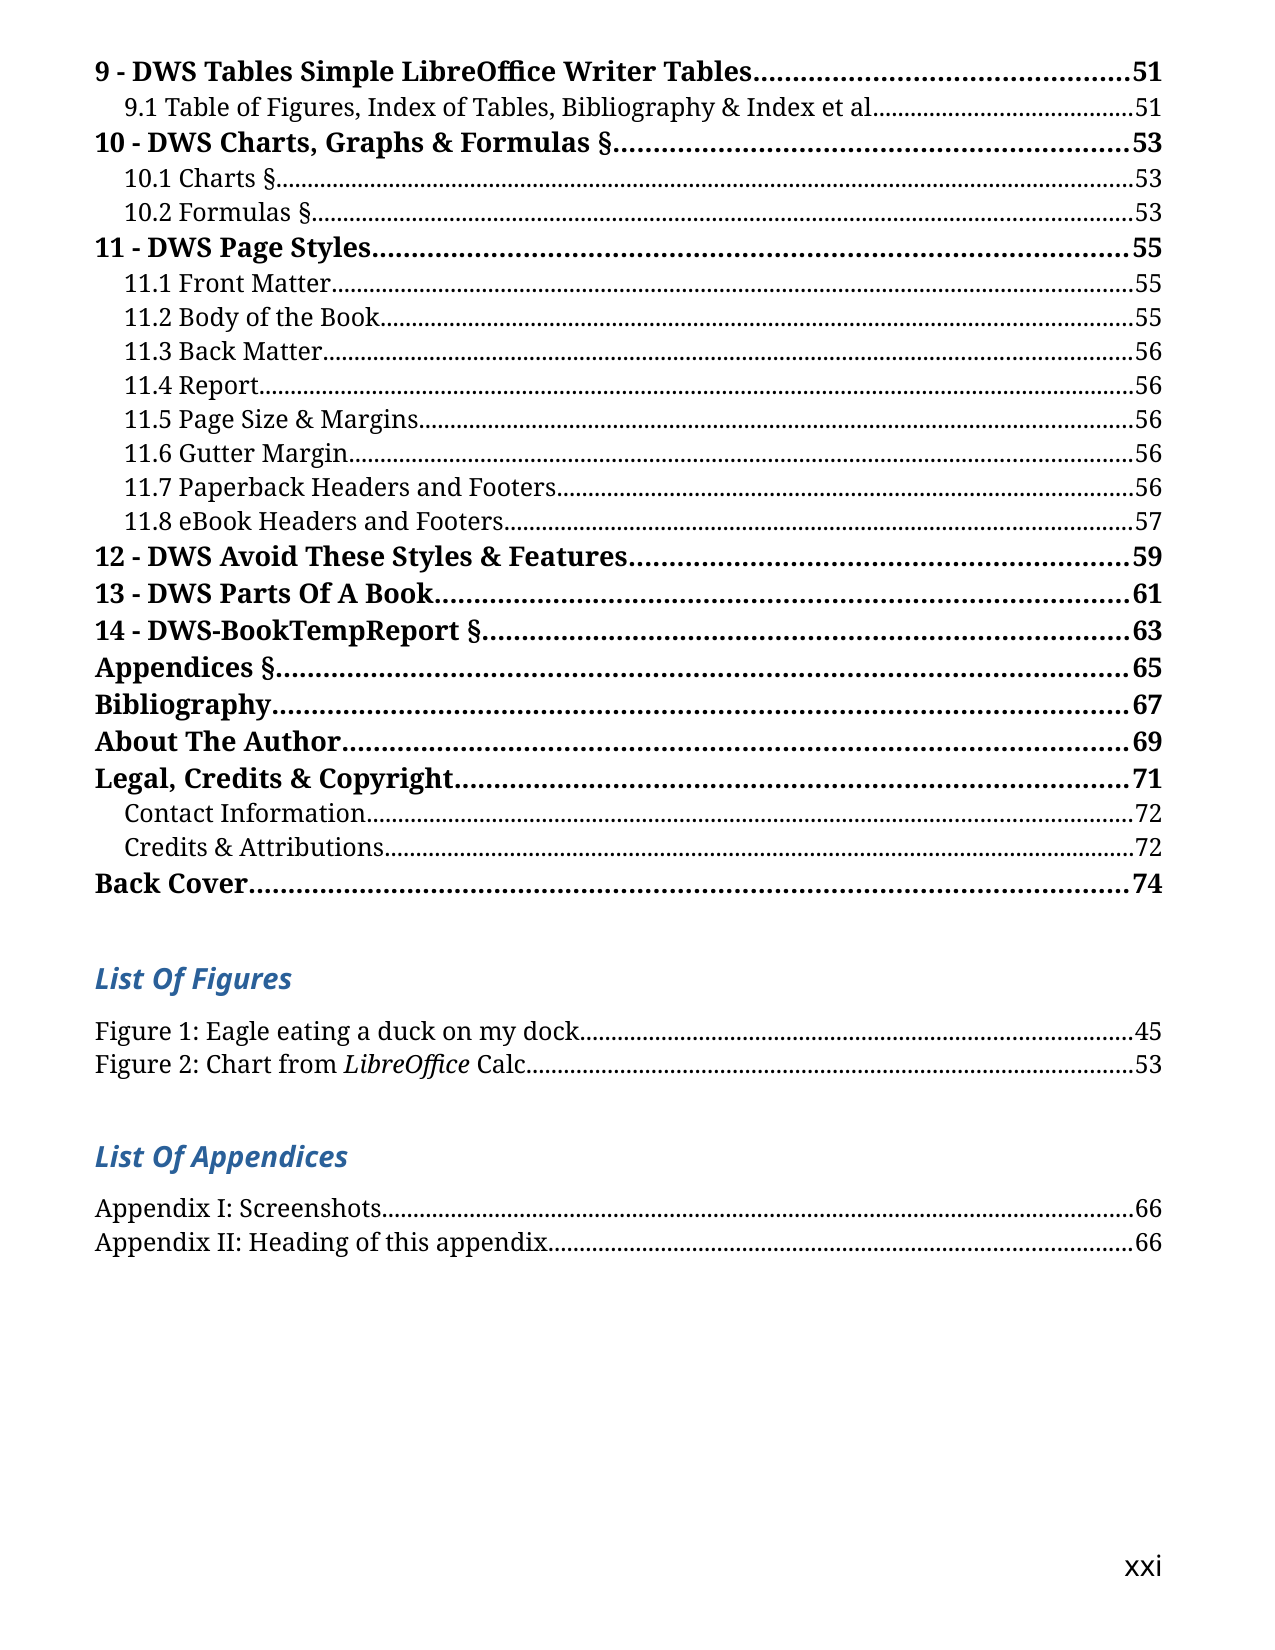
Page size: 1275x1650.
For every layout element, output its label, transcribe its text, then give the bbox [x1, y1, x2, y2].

text 11.3 Back Matter 56 [124, 333, 1162, 367]
text 11.5 Page Size & Margins 56 [124, 402, 1162, 436]
text Legal, Credits & Copyright 71 [94, 759, 1162, 796]
text Figure 1: Eagle eating a duck on my dock 45 [94, 1013, 1162, 1047]
text 11.8 eBook Headers and Footers 57 [124, 504, 1162, 538]
text 9.1 Table of Figures, Index of Tables, Bibliography & Index et al 51 [124, 89, 1162, 123]
subtitle List of Figures [94, 959, 1162, 998]
text Credits & Attributions 72 [124, 830, 1162, 864]
text Appendix II: Heading of this appendix 66 [94, 1224, 1162, 1258]
text Bibliography 67 [94, 685, 1162, 722]
text 11.6 Gutter Margin 56 [124, 436, 1162, 470]
text 11.4 Report 56 [124, 367, 1162, 402]
text 14 - DWS-BookTempReport § 63 [94, 612, 1162, 648]
text 12 - DWS Avoid These Styles & Features 59 [94, 538, 1162, 575]
text 11 - DWS Page Styles 55 [94, 228, 1162, 265]
text 10.2 Formulas § 53 [124, 194, 1162, 228]
text Appendix I: Screenshots 66 [94, 1190, 1162, 1224]
subtitle List of Appendices [94, 1136, 1162, 1176]
text Back Cover 74 [94, 864, 1162, 901]
text About The Author 69 [94, 722, 1162, 759]
text Contact Information 72 [124, 796, 1162, 830]
text Appendices § 65 [94, 648, 1162, 685]
text 13 - DWS Parts Of A Book 61 [94, 575, 1162, 612]
text 11.2 Body of the Book 55 [124, 299, 1162, 333]
text 10 - DWS Charts, Graphs & Formulas § 53 [94, 123, 1162, 160]
text Figure 2: Chart from LibreOffice Calc 53 [94, 1047, 1162, 1081]
text 10.1 Charts § 53 [124, 160, 1162, 194]
text 11.7 Paperback Headers and Footers 56 [124, 470, 1162, 504]
text 9 - DWS Tables Simple LibreOffice Writer Tables 51 [94, 52, 1162, 89]
text 11.1 Front Matter 55 [124, 265, 1162, 299]
